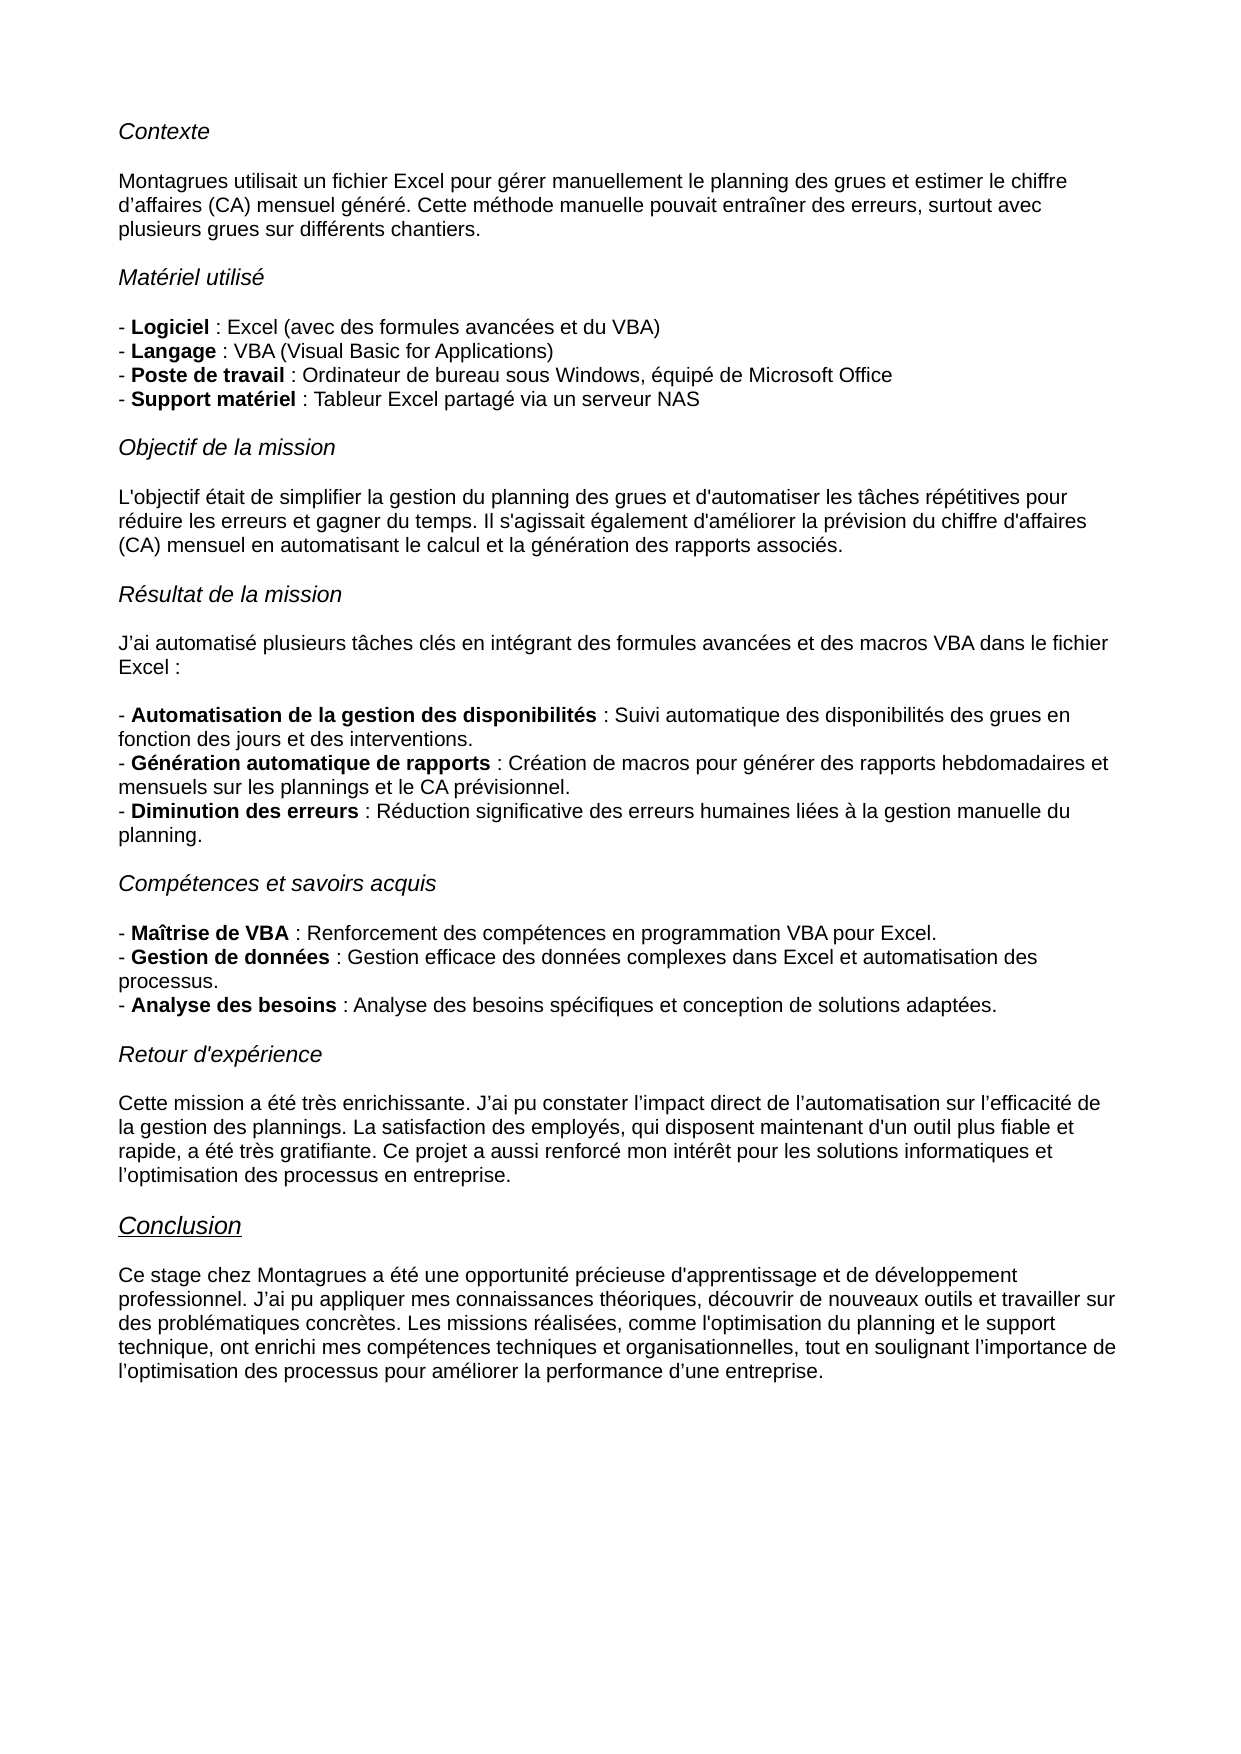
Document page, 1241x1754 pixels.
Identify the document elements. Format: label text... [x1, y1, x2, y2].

text - Analyse des besoins : Analyse des besoins spécifiques et conception de solutions adaptées. [118, 993, 1122, 1017]
text Retour d'expérience [118, 1041, 1122, 1067]
text Objectif de la mission [118, 434, 1122, 461]
text L'objectif était de simplifier la gestion du planning des grues et d'automatiser les tâches répétitives pour réduire les erreurs et gagner du temps. Il s'agissait également d'améliorer la prévision du chiffre d'affaires (CA) mensuel en automatisant le calcul et la génération des rapports associés. [118, 485, 1122, 557]
text - Support matériel : Tableur Excel partagé via un serveur NAS [118, 386, 1122, 410]
text Matériel utilisé [118, 264, 1122, 291]
text Contexte [118, 118, 1122, 144]
text - Langage : VBA (Visual Basic for Applications) [118, 338, 1122, 362]
text - Génération automatique de rapports : Création de macros pour générer des rapports hebdomadaires et mensuels sur les plannings et le CA prévisionnel. [118, 751, 1122, 798]
text Cette mission a été très enrichissante. J’ai pu constater l’impact direct de l’automatisation sur l’efficacité de la gestion des plannings. La satisfaction des employés, qui disposent maintenant d'un outil plus fiable et rapide, a été très gratifiante. Ce projet a aussi renforcé mon intérêt pour les solutions informatiques et l’optimisation des processus en entreprise. [118, 1091, 1122, 1187]
text Conclusion [118, 1211, 1122, 1239]
text - Poste de travail : Ordinateur de bureau sous Windows, équipé de Microsoft Office [118, 362, 1122, 386]
text - Diminution des erreurs : Réduction significative des erreurs humaines liées à la gestion manuelle du planning. [118, 798, 1122, 846]
text - Gestion de données : Gestion efficace des données complexes dans Excel et automatisation des processus. [118, 945, 1122, 993]
text Compétences et savoirs acquis [118, 870, 1122, 897]
text - Logiciel : Excel (avec des formules avancées et du VBA) [118, 314, 1122, 338]
text J’ai automatisé plusieurs tâches clés en intégrant des formules avancées et des macros VBA dans le fichier Excel : [118, 631, 1122, 679]
text - Maîtrise de VBA : Renforcement des compétences en programmation VBA pour Excel. [118, 921, 1122, 945]
text Montagrues utilisait un fichier Excel pour gérer manuellement le planning des grues et estimer le chiffre d’affaires (CA) mensuel généré. Cette méthode manuelle pouvait entraîner des erreurs, surtout avec plusieurs grues sur différents chantiers. [118, 168, 1122, 240]
text - Automatisation de la gestion des disponibilités : Suivi automatique des disponibilités des grues en fonction des jours et des interventions. [118, 703, 1122, 751]
text Résultat de la mission [118, 581, 1122, 607]
text Ce stage chez Montagrues a été une opportunité précieuse d'apprentissage et de développement professionnel. J’ai pu appliquer mes connaissances théoriques, découvrir de nouveaux outils et travailler sur des problématiques concrètes. Les missions réalisées, comme l'optimisation du planning et le support technique, ont enrichi mes compétences techniques et organisationnelles, tout en soulignant l’importance de l’optimisation des processus pour améliorer la performance d’une entreprise. [118, 1263, 1122, 1383]
